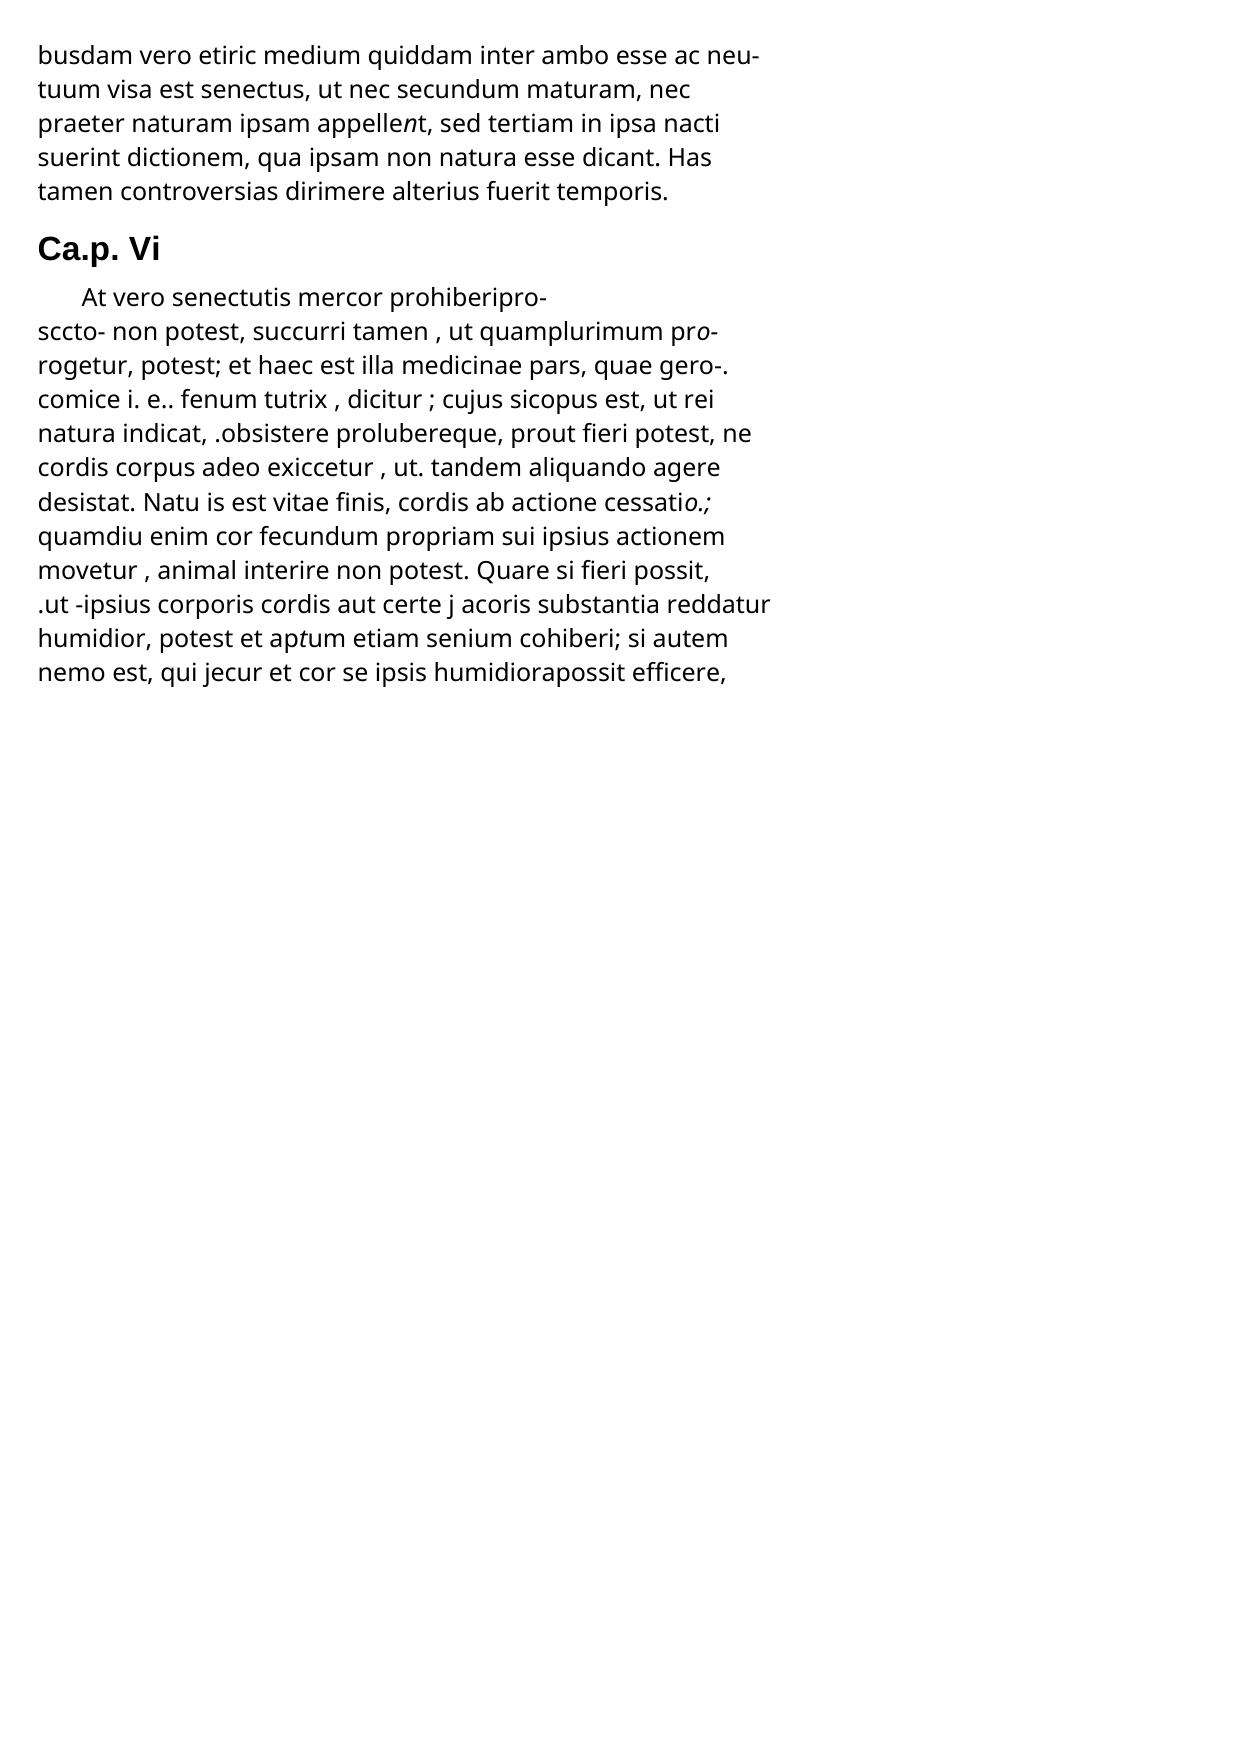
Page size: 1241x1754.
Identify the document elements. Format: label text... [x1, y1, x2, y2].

text At vero senectutis mercor prohiberipro- sccto- non potest, succurri tamen , ut quamplurimum pro- rogetur, potest; et haec est illa medicinae pars, quae gero-. comice i. e.. fenum tutrix , dicitur ; cujus sicopus est, ut rei natura indicat, .obsistere prolubereque, prout fieri potest, ne cordis corpus adeo exiccetur , ut. tandem aliquando agere desistat. Natu is est vitae finis, cordis ab actione cessatio.; quamdiu enim cor fecundum propriam sui ipsius actionem movetur , animal interire non potest. Quare si fieri possit, .ut -ipsius corporis cordis aut certe j acoris substantia reddatur humidior, potest et aptum etiam senium cohiberi; si autem nemo est, qui jecur et cor se ipsis humidiorapossit efficere, [37, 280, 1203, 688]
text busdam vero etiric medium quiddam inter ambo esse ac neu- tuum visa est senectus, ut nec secundum maturam, nec praeter naturam ipsam appellent, sed tertiam in ipsa nacti suerint dictionem, qua ipsam non natura esse dicant. Has tamen controversias dirimere alterius fuerit temporis. [37, 37, 1203, 208]
subtitle Ca.p. Vi [37, 229, 1203, 267]
